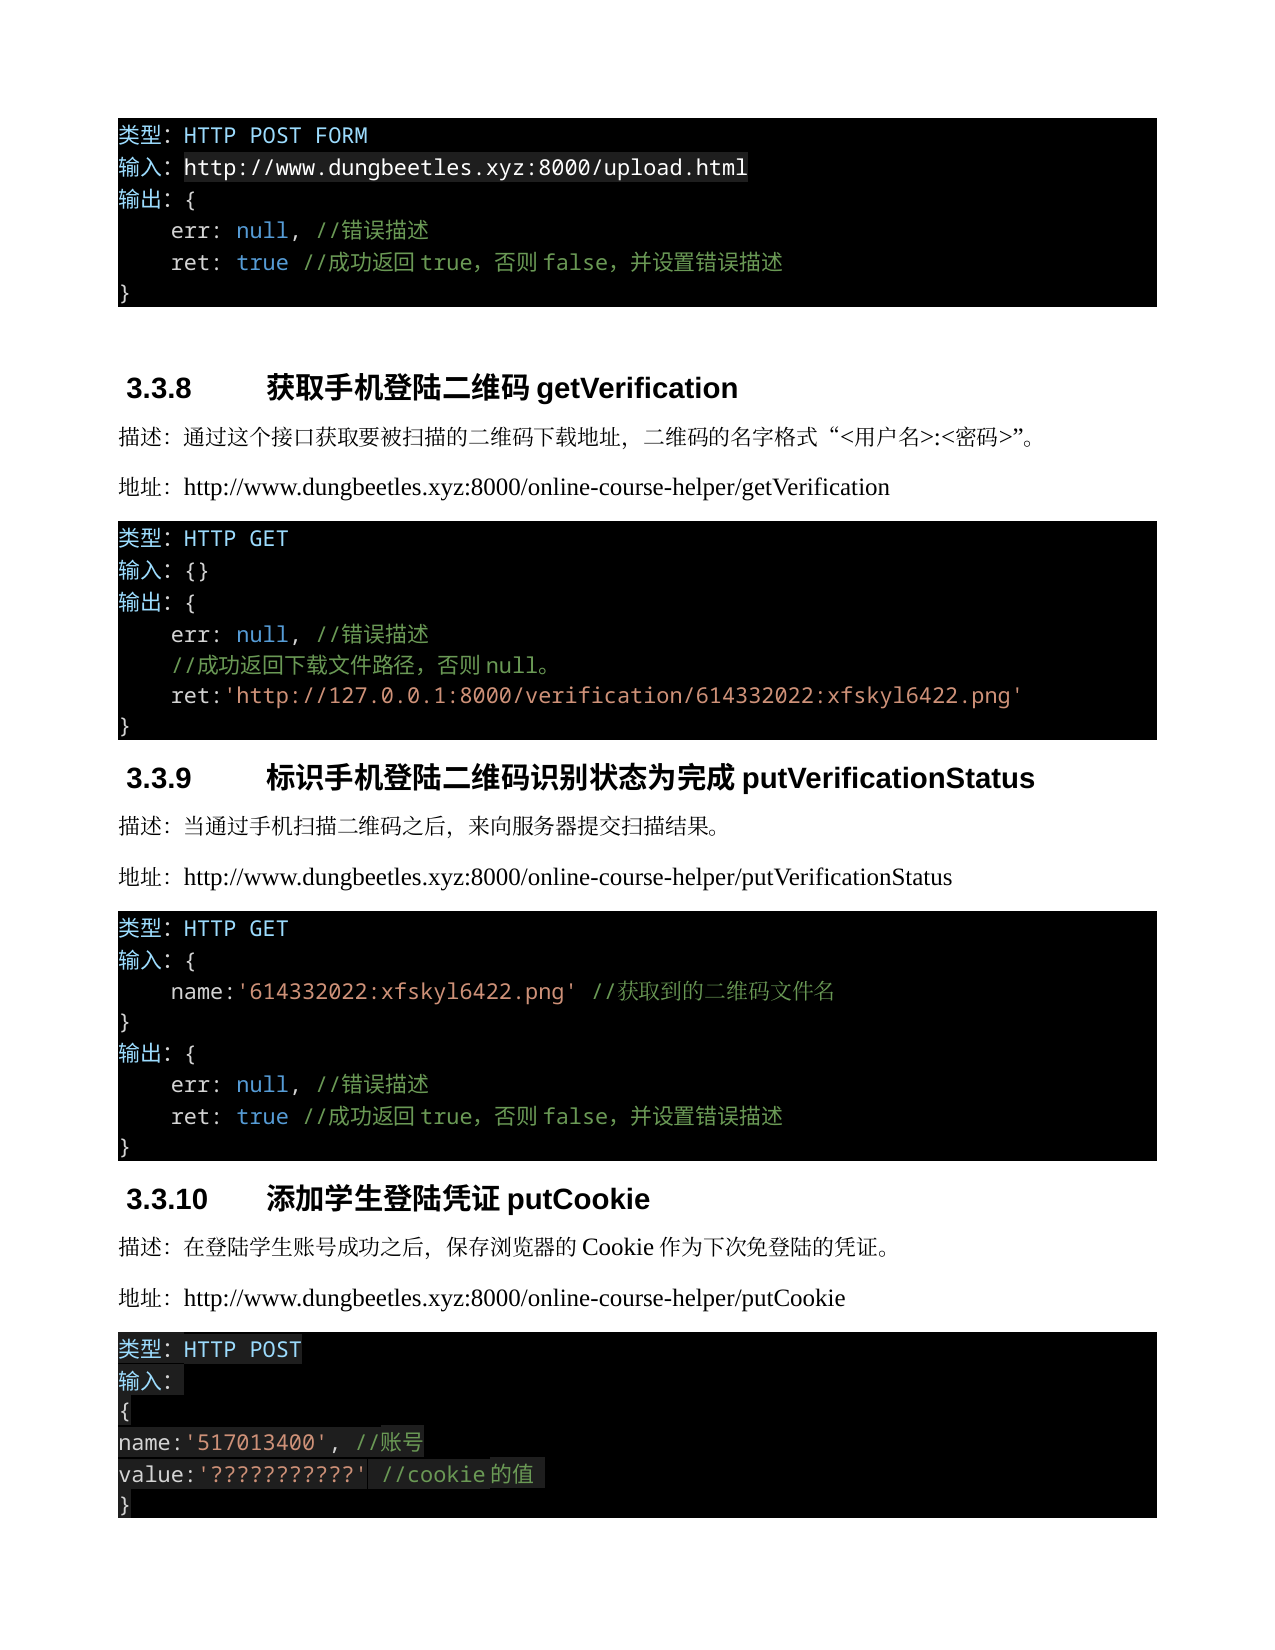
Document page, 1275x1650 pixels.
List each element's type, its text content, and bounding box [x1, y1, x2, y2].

text err: null, //错误描述 [118, 1067, 1157, 1099]
text 类型：HTTP POST [118, 1332, 1157, 1364]
text 地址：http://www.dungbeetles.xyz:8000/online-course-helper/putVerificationStatus [118, 860, 1157, 892]
text 输入：http://www.dungbeetles.xyz:8000/upload.html [118, 150, 1157, 182]
text } [118, 710, 1157, 740]
text 地址：http://www.dungbeetles.xyz:8000/online-course-helper/getVerification [118, 471, 1157, 502]
text 输入：{ [118, 943, 1157, 974]
text } [118, 1131, 1157, 1161]
text ret:'http://127.0.0.1:8000/verification/614332022:xfskyl6422.png' [118, 680, 1157, 710]
text name:'614332022:xfskyl6422.png' //获取到的二维码文件名 [118, 974, 1157, 1006]
text ret: true //成功返回true，否则false，并设置错误描述 [118, 245, 1157, 277]
text value:'???????????' //cookie的值 [118, 1457, 1157, 1489]
text 输出：{ [118, 585, 1157, 617]
subtitle 添加学生登陆凭证putCookie [118, 1175, 1157, 1218]
text 输入：{} [118, 553, 1157, 585]
text 描述：通过这个接口获取要被扫描的二维码下载地址，二维码的名字格式“<用户名>:<密码>”。 [118, 420, 1157, 451]
text err: null, //错误描述 [118, 213, 1157, 245]
text 描述：当通过手机扫描二维码之后，来向服务器提交扫描结果。 [118, 809, 1157, 841]
text 类型：HTTP POST FORM [118, 118, 1157, 150]
text } [118, 1006, 1157, 1036]
text err: null, //错误描述 [118, 617, 1157, 648]
text 输出：{ [118, 182, 1157, 213]
subtitle 获取手机登陆二维码getVerification [118, 365, 1157, 407]
subtitle 标识手机登陆二维码识别状态为完成putVerificationStatus [118, 754, 1157, 797]
text ret: true //成功返回true，否则false，并设置错误描述 [118, 1099, 1157, 1131]
text { [118, 1395, 1157, 1425]
text 类型：HTTP GET [118, 521, 1157, 553]
text //成功返回下载文件路径，否则null。 [118, 648, 1157, 680]
text 描述：在登陆学生账号成功之后，保存浏览器的Cookie作为下次免登陆的凭证。 [118, 1230, 1157, 1262]
text 类型：HTTP GET [118, 911, 1157, 943]
text } [118, 277, 1157, 307]
text } [118, 1489, 1157, 1518]
text 地址：http://www.dungbeetles.xyz:8000/online-course-helper/putCookie [118, 1281, 1157, 1313]
text 输入： [118, 1364, 1157, 1395]
text name:'517013400', //账号 [118, 1425, 1157, 1457]
text 输出：{ [118, 1036, 1157, 1067]
